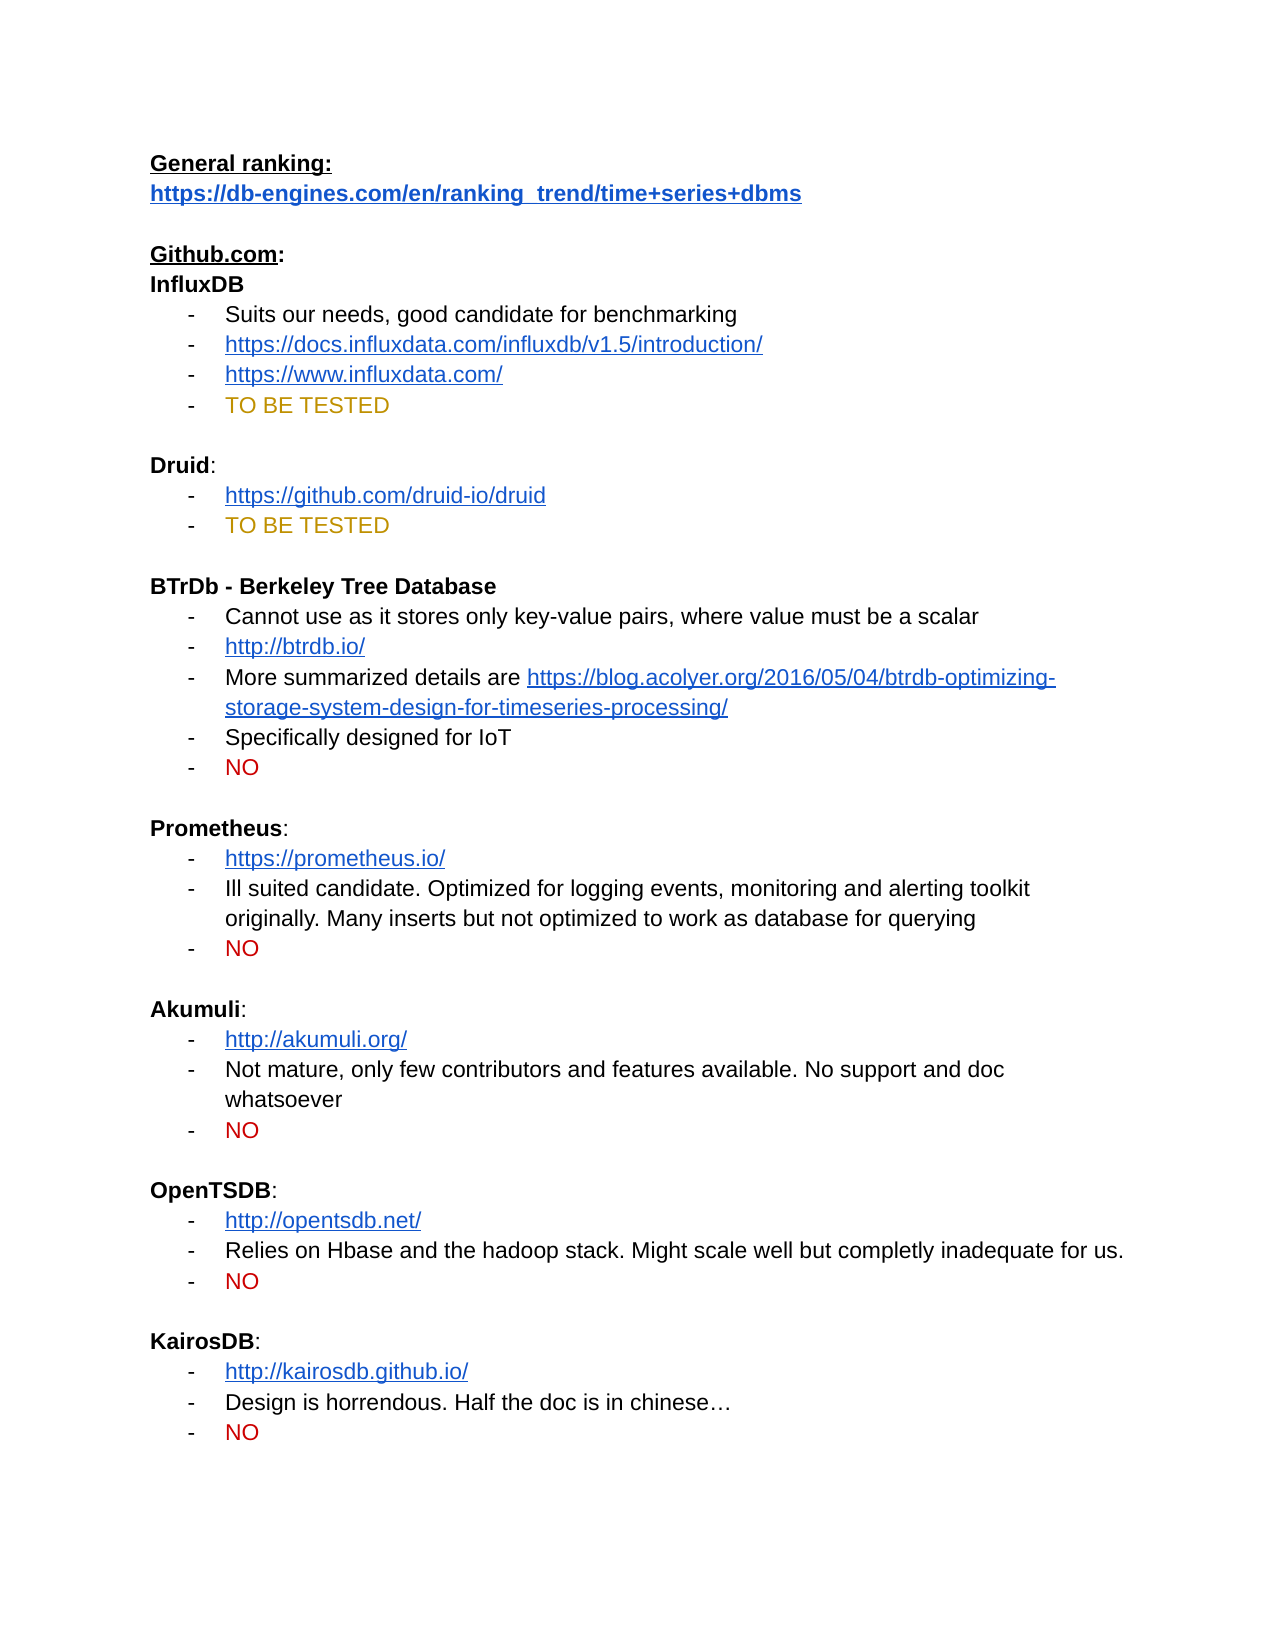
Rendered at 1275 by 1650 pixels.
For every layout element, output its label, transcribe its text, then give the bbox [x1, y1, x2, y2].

text OpenTSDB: [150, 1177, 1125, 1203]
text KairosDB: [150, 1328, 1125, 1354]
list NO [187, 935, 1125, 962]
list http://akumuli.org/ [187, 1026, 1125, 1052]
text Akumuli: [150, 996, 1125, 1022]
list NO [187, 1419, 1125, 1445]
list http://opentsdb.net/ [187, 1207, 1125, 1234]
list Ill suited candidate. Optimized for logging events, monitoring and alerting toolkit originally. Many inserts but not optimized to work as database for querying [187, 875, 1125, 932]
list Cannot use as it stores only key-value pairs, where value must be a scalar [187, 603, 1125, 629]
list Suits our needs, good candidate for benchmarking [187, 301, 1125, 327]
list Relies on Hbase and the hadoop stack. Might scale well but completly inadequate for us. [187, 1237, 1125, 1264]
list TO BE TESTED [187, 512, 1125, 539]
text Druid: [150, 452, 1125, 478]
list https://github.com/druid-io/druid [187, 482, 1125, 509]
list NO [187, 1268, 1125, 1294]
list Specifically designed for IoT [187, 724, 1125, 750]
text BTrDb - Berkeley Tree Database [150, 573, 1125, 599]
text General ranking: [150, 150, 1125, 176]
list TO BE TESTED [187, 392, 1125, 418]
list Design is horrendous. Half the doc is in chinese… [187, 1388, 1125, 1415]
list NO [187, 1117, 1125, 1143]
list Not mature, only few contributors and features available. No support and doc whatsoever [187, 1056, 1125, 1113]
list More summarized details are https://blog.acolyer.org/2016/05/04/btrdb-optimizing-storage-system-design-for-timeseries-processing/ [187, 663, 1125, 720]
list https://www.influxdata.com/ [187, 361, 1125, 388]
list http://kairosdb.github.io/ [187, 1358, 1125, 1385]
text Github.com: [150, 241, 1125, 267]
list https://docs.influxdata.com/influxdb/v1.5/introduction/ [187, 331, 1125, 358]
list http://btrdb.io/ [187, 633, 1125, 660]
text Prometheus: [150, 814, 1125, 841]
text https://db-engines.com/en/ranking_trend/time+series+dbms [150, 180, 1125, 207]
list NO [187, 754, 1125, 781]
list https://prometheus.io/ [187, 845, 1125, 871]
text InfluxDB [150, 271, 1125, 297]
